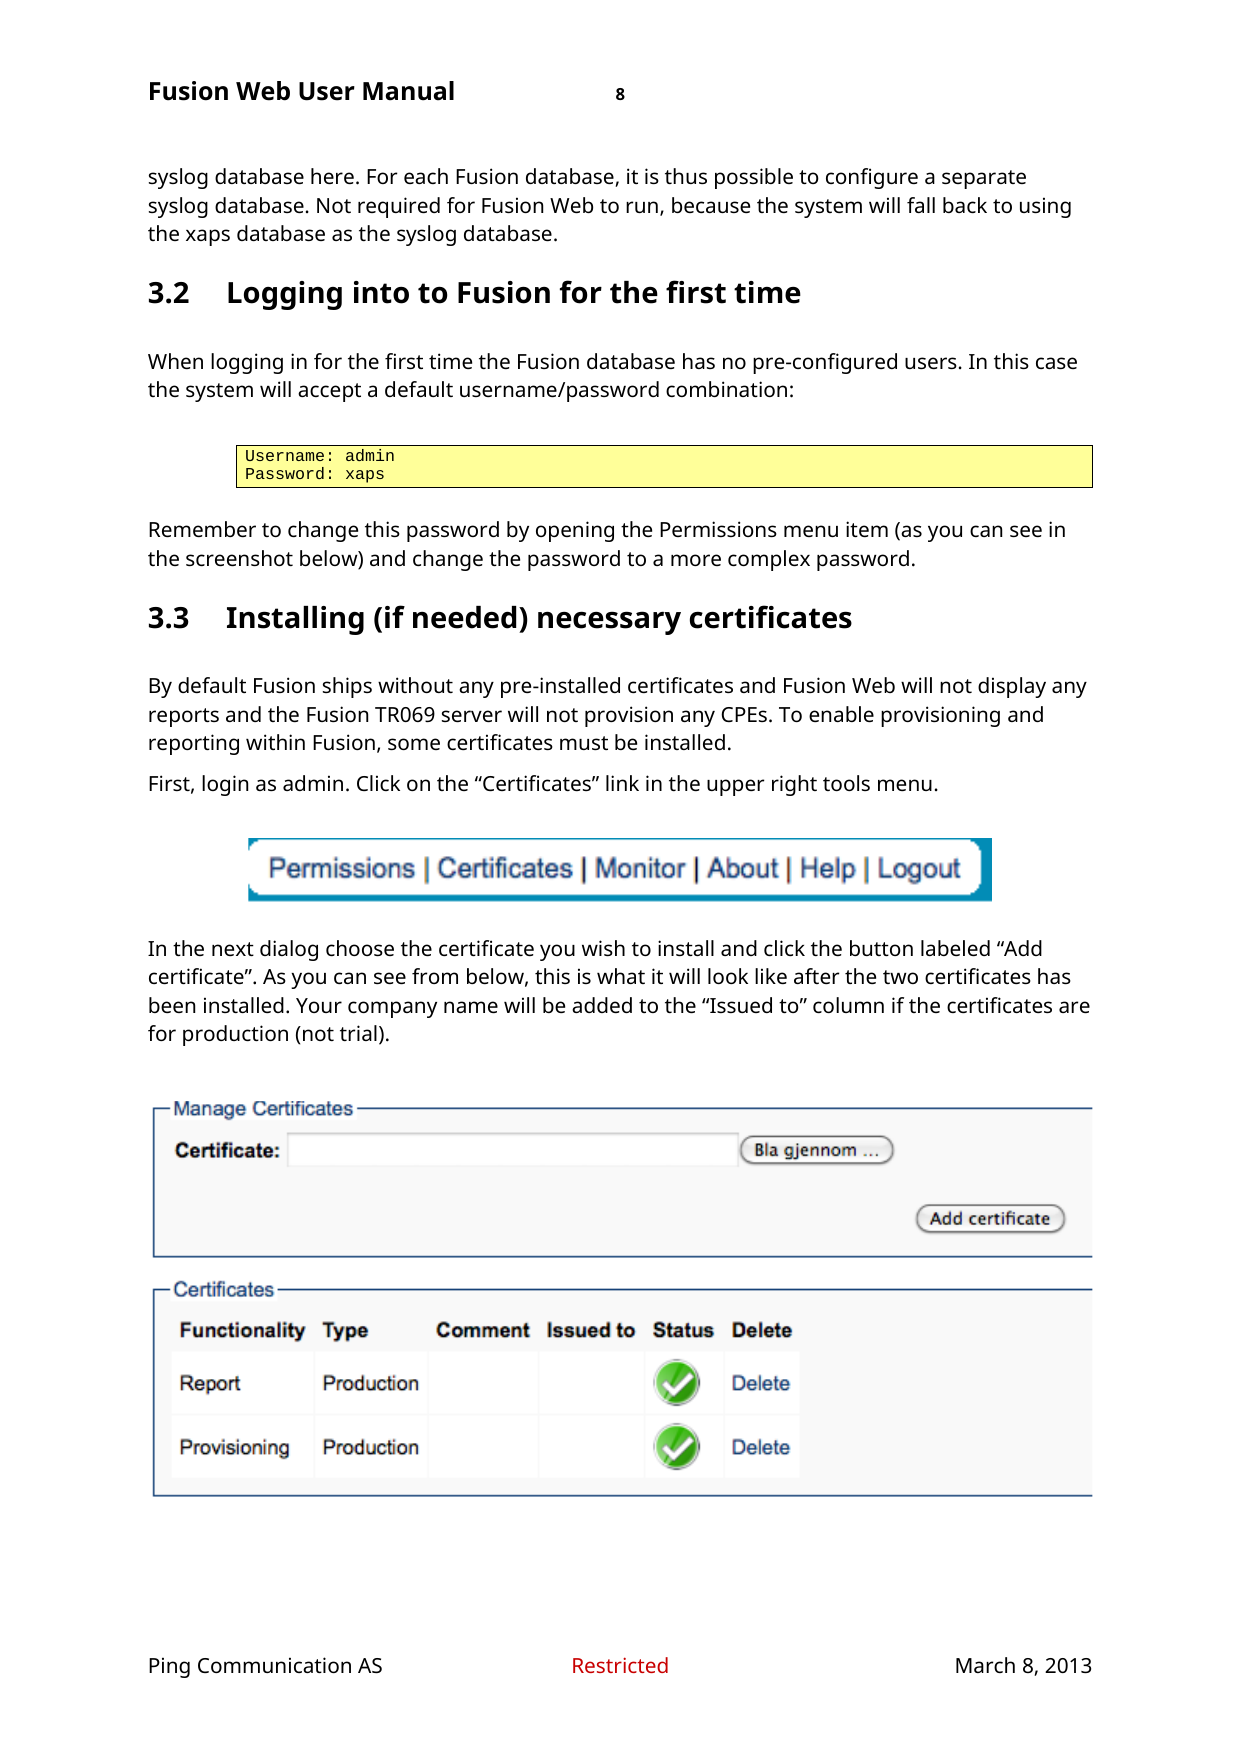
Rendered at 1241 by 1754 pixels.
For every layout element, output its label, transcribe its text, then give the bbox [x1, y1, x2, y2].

text By default Fusion ships without any pre-installed certificates and Fusion Web will not display any reports and the Fusion TR069 server will not provision any CPEs. To enable provisioning and reporting within Fusion, some certificates must be installed. [148, 643, 1092, 757]
subtitle Logging into to Fusion for the first time [148, 273, 1092, 312]
picture [248, 901, 992, 906]
text syslog database here. For each Fusion database, it is thus possible to configure a separate syslog database. Not required for Fusion Web to run, because the system will fall back to using the xaps database as the syslog database. [148, 162, 1092, 248]
text Username: admin [237, 446, 1092, 464]
text In the next dialog choose the certificate you wish to install and click the button labeled “Add certificate”. As you can see from below, this is what it will look like after the two certificates has been installed. Your company name will be added to the “Issued to” column if the certificates are for production (not trial). [148, 839, 1092, 1048]
text Remember to change this password by opening the Permissions menu item (as you can see in the screenshot below) and change the password to a more complex password. [148, 487, 1092, 572]
picture [147, 1101, 1093, 1514]
subtitle Installing (if needed) necessary certificates [148, 597, 1092, 637]
picture [248, 840, 981, 895]
text Password: xaps [237, 464, 1092, 487]
text When logging in for the first time the Fusion database has no pre-configured users. In this case the system will accept a default username/password combination: [148, 319, 1092, 432]
text First, login as admin. Click on the “Certificates” link in the upper right tools menu. [148, 769, 1092, 826]
